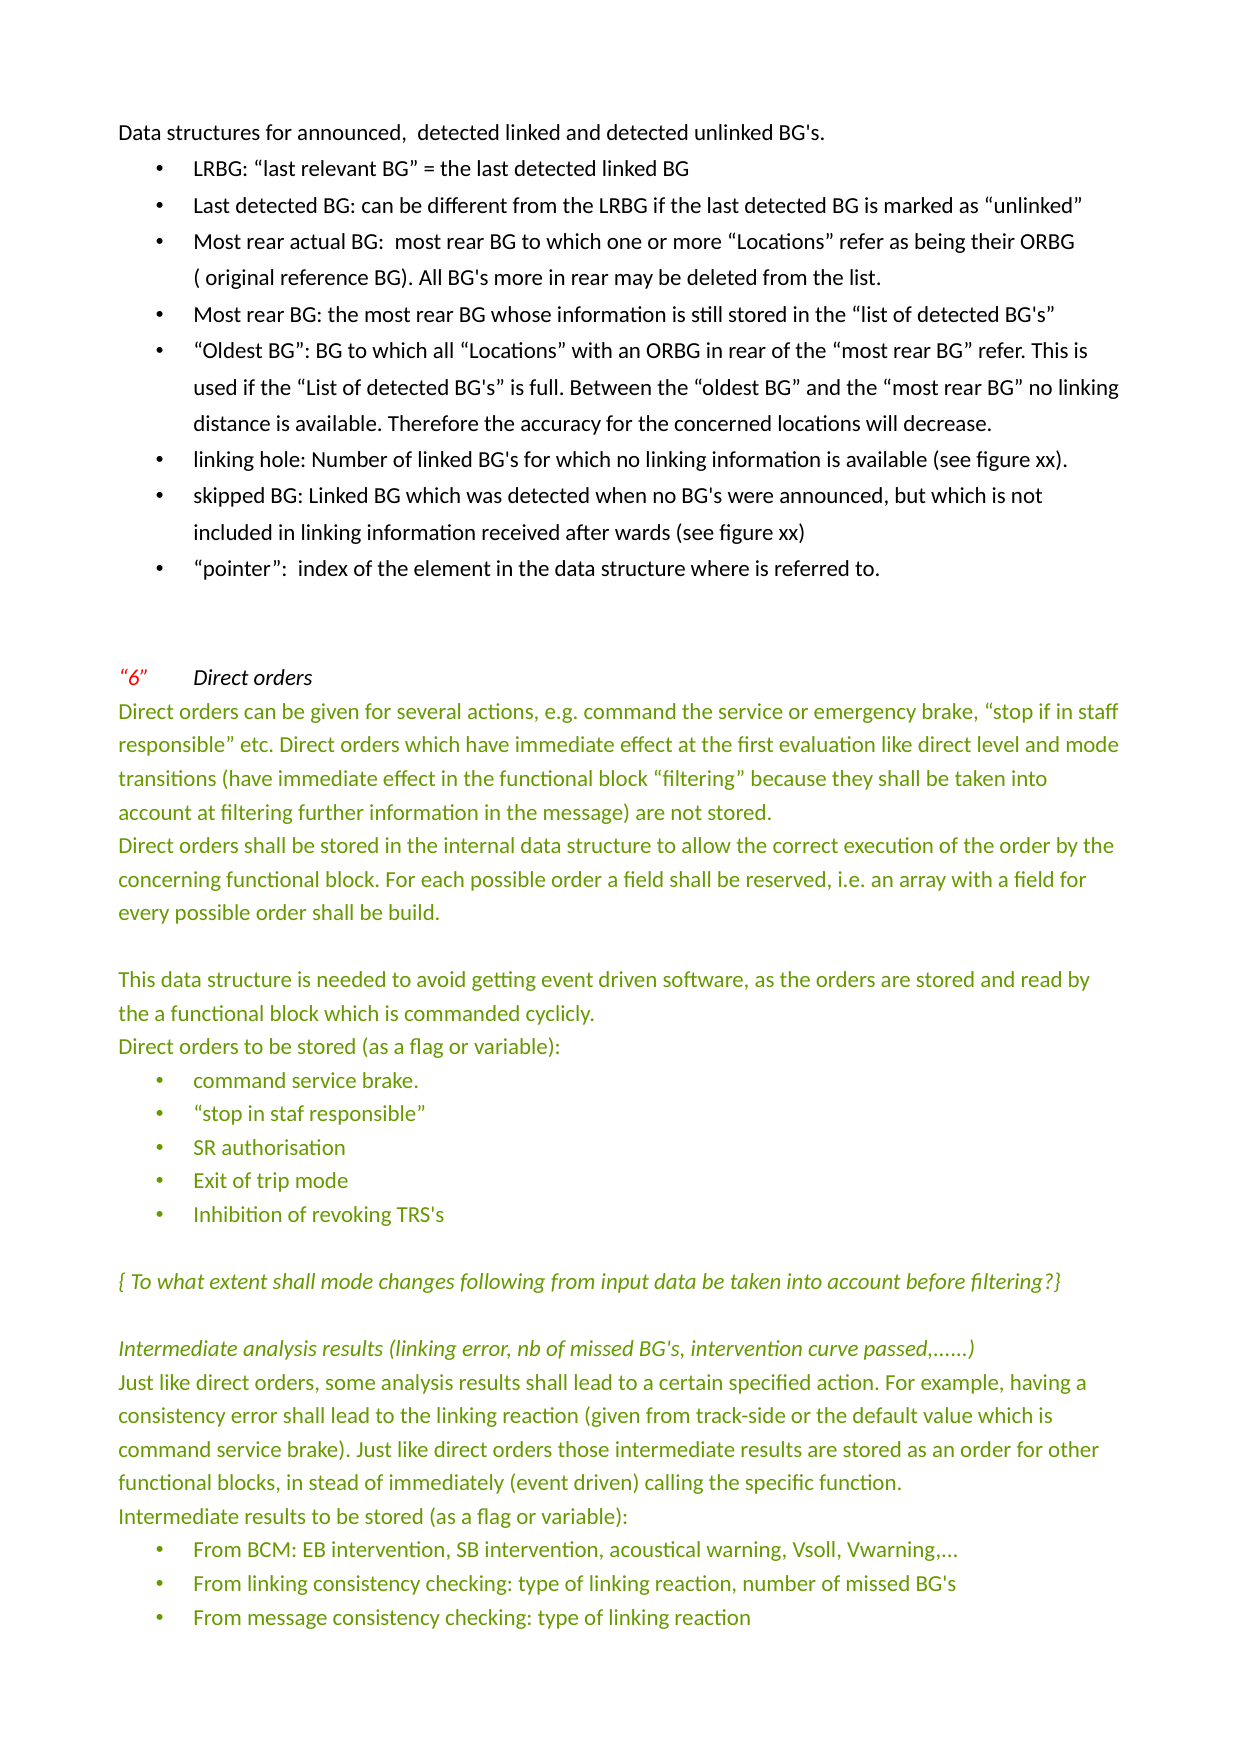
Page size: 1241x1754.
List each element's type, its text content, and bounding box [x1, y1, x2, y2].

text Intermediate analysis results (linking error, nb of missed BG's, intervention curve passed,......) [118, 1334, 1122, 1362]
text Intermediate results to be stored (as a flag or variable): [118, 1502, 1122, 1530]
list Inhibition of revoking TRS's [156, 1200, 1122, 1228]
text Direct orders to be stored (as a flag or variable): [118, 1032, 1122, 1060]
list LRBG: “last relevant BG” = the last detected linked BG [156, 154, 1122, 182]
text “6” Direct orders [118, 663, 1122, 691]
list From linking consistency checking: type of linking reaction, number of missed BG's [156, 1569, 1122, 1597]
text Just like direct orders, some analysis results shall lead to a certain specified action. For example, having a consistency error shall lead to the linking reaction (given from track-side or the default value which is command service brake). Just like direct orders those intermediate results are stored as an order for other functional blocks, in stead of immediately (event driven) calling the specific function. [118, 1368, 1122, 1496]
list “pointer”: index of the element in the data structure where is referred to. [156, 554, 1122, 582]
list “stop in staf responsible” [156, 1099, 1122, 1127]
list “Oldest BG”: BG to which all “Locations” with an ORBG in rear of the “most rear BG” refer. This is used if the “List of detected BG's” is full. Between the “oldest BG” and the “most rear BG” no linking distance is available. Therefore the accuracy for the concerned locations will decrease. [156, 336, 1122, 437]
text Direct orders can be given for several actions, e.g. command the service or emergency brake, “stop if in staff responsible” etc. Direct orders which have immediate effect at the first evaluation like direct level and mode transitions (have immediate effect in the functional block “filtering” because they shall be taken into account at filtering further information in the message) are not stored. [118, 697, 1122, 826]
list skipped BG: Linked BG which was detected when no BG's were announced, but which is not included in linking information received after wards (see figure xx) [156, 482, 1122, 546]
list Most rear actual BG: most rear BG to which one or more “Locations” refer as being their ORBG ( original reference BG). All BG's more in rear may be deleted from the list. [156, 227, 1122, 292]
text Data structures for announced, detected linked and detected unlinked BG's. [118, 118, 1122, 146]
list SR authorisation [156, 1133, 1122, 1161]
text This data structure is needed to avoid getting event driven software, as the orders are stored and read by the a functional block which is commanded cyclicly. [118, 965, 1122, 1027]
list linking hole: Number of linked BG's for which no linking information is available (see figure xx). [156, 445, 1122, 473]
list command service brake. [156, 1066, 1122, 1094]
list Most rear BG: the most rear BG whose information is still stored in the “list of detected BG's” [156, 300, 1122, 328]
list From BCM: EB intervention, SB intervention, acoustical warning, Vsoll, Vwarning,... [156, 1536, 1122, 1563]
list Last detected BG: can be different from the LRBG if the last detected BG is marked as “unlinked” [156, 191, 1122, 219]
text Direct orders shall be stored in the internal data structure to allow the correct execution of the order by the concerning functional block. For each possible order a field shall be reserved, i.e. an array with a field for every possible order shall be build. [118, 831, 1122, 926]
text { To what extent shall mode changes following from input data be taken into account before filtering?} [118, 1267, 1122, 1295]
list Exit of trip mode [156, 1167, 1122, 1194]
list From message consistency checking: type of linking reaction [156, 1603, 1122, 1631]
